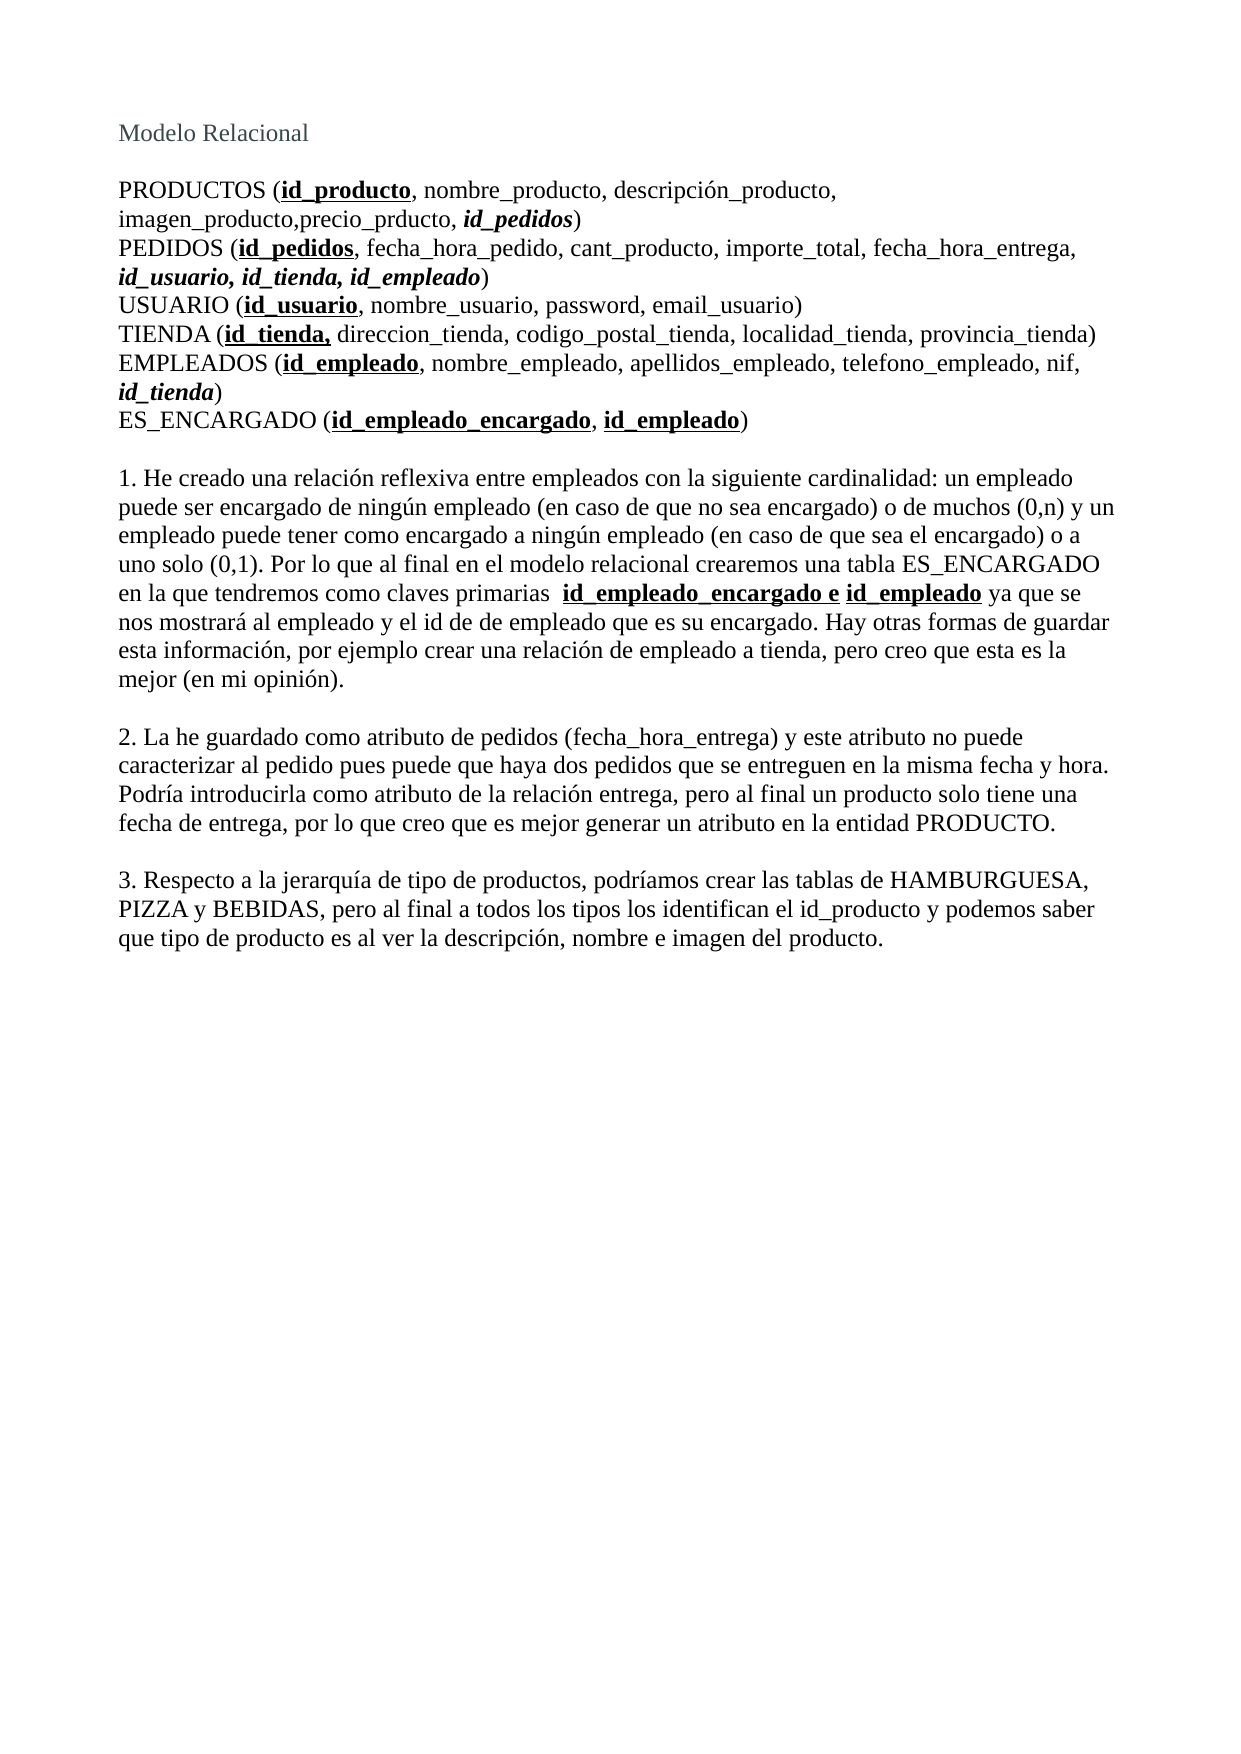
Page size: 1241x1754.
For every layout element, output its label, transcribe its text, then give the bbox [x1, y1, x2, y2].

text USUARIO (id_usuario, nombre_usuario, password, email_usuario) [118, 291, 1122, 319]
text Modelo Relacional [118, 118, 1122, 147]
text 3. Respecto a la jerarquía de tipo de productos, podríamos crear las tablas de HAMBURGUESA, PIZZA y BEBIDAS, pero al final a todos los tipos los identifican el id_producto y podemos saber que tipo de producto es al ver la descripción, nombre e imagen del producto. [118, 866, 1122, 952]
text 2. La he guardado como atributo de pedidos (fecha_hora_entrega) y este atributo no puede caracterizar al pedido pues puede que haya dos pedidos que se entreguen en la misma fecha y hora. Podría introducirla como atributo de la relación entrega, pero al final un producto solo tiene una fecha de entrega, por lo que creo que es mejor generar un atributo en la entidad PRODUCTO. [118, 722, 1122, 837]
text EMPLEADOS (id_empleado, nombre_empleado, apellidos_empleado, telefono_empleado, nif, id_tienda) [118, 348, 1122, 406]
text ES_ENCARGADO (id_empleado_encargado, id_empleado) [118, 406, 1122, 434]
text 1. He creado una relación reflexiva entre empleados con la siguiente cardinalidad: un empleado puede ser encargado de ningún empleado (en caso de que no sea encargado) o de muchos (0,n) y un empleado puede tener como encargado a ningún empleado (en caso de que sea el encargado) o a uno solo (0,1). Por lo que al final en el modelo relacional crearemos una tabla ES_ENCARGADO en la que tendremos como claves primarias id_empleado_encargado e id_empleado ya que se nos mostrará al empleado y el id de de empleado que es su encargado. Hay otras formas de guardar esta información, por ejemplo crear una relación de empleado a tienda, pero creo que esta es la mejor (en mi opinión). [118, 463, 1122, 693]
text TIENDA (id_tienda, direccion_tienda, codigo_postal_tienda, localidad_tienda, provincia_tienda) [118, 319, 1122, 348]
text PEDIDOS (id_pedidos, fecha_hora_pedido, cant_producto, importe_total, fecha_hora_entrega, id_usuario, id_tienda, id_empleado) [118, 233, 1122, 291]
text PRODUCTOS (id_producto, nombre_producto, descripción_producto, imagen_producto,precio_prducto, id_pedidos) [118, 176, 1122, 233]
